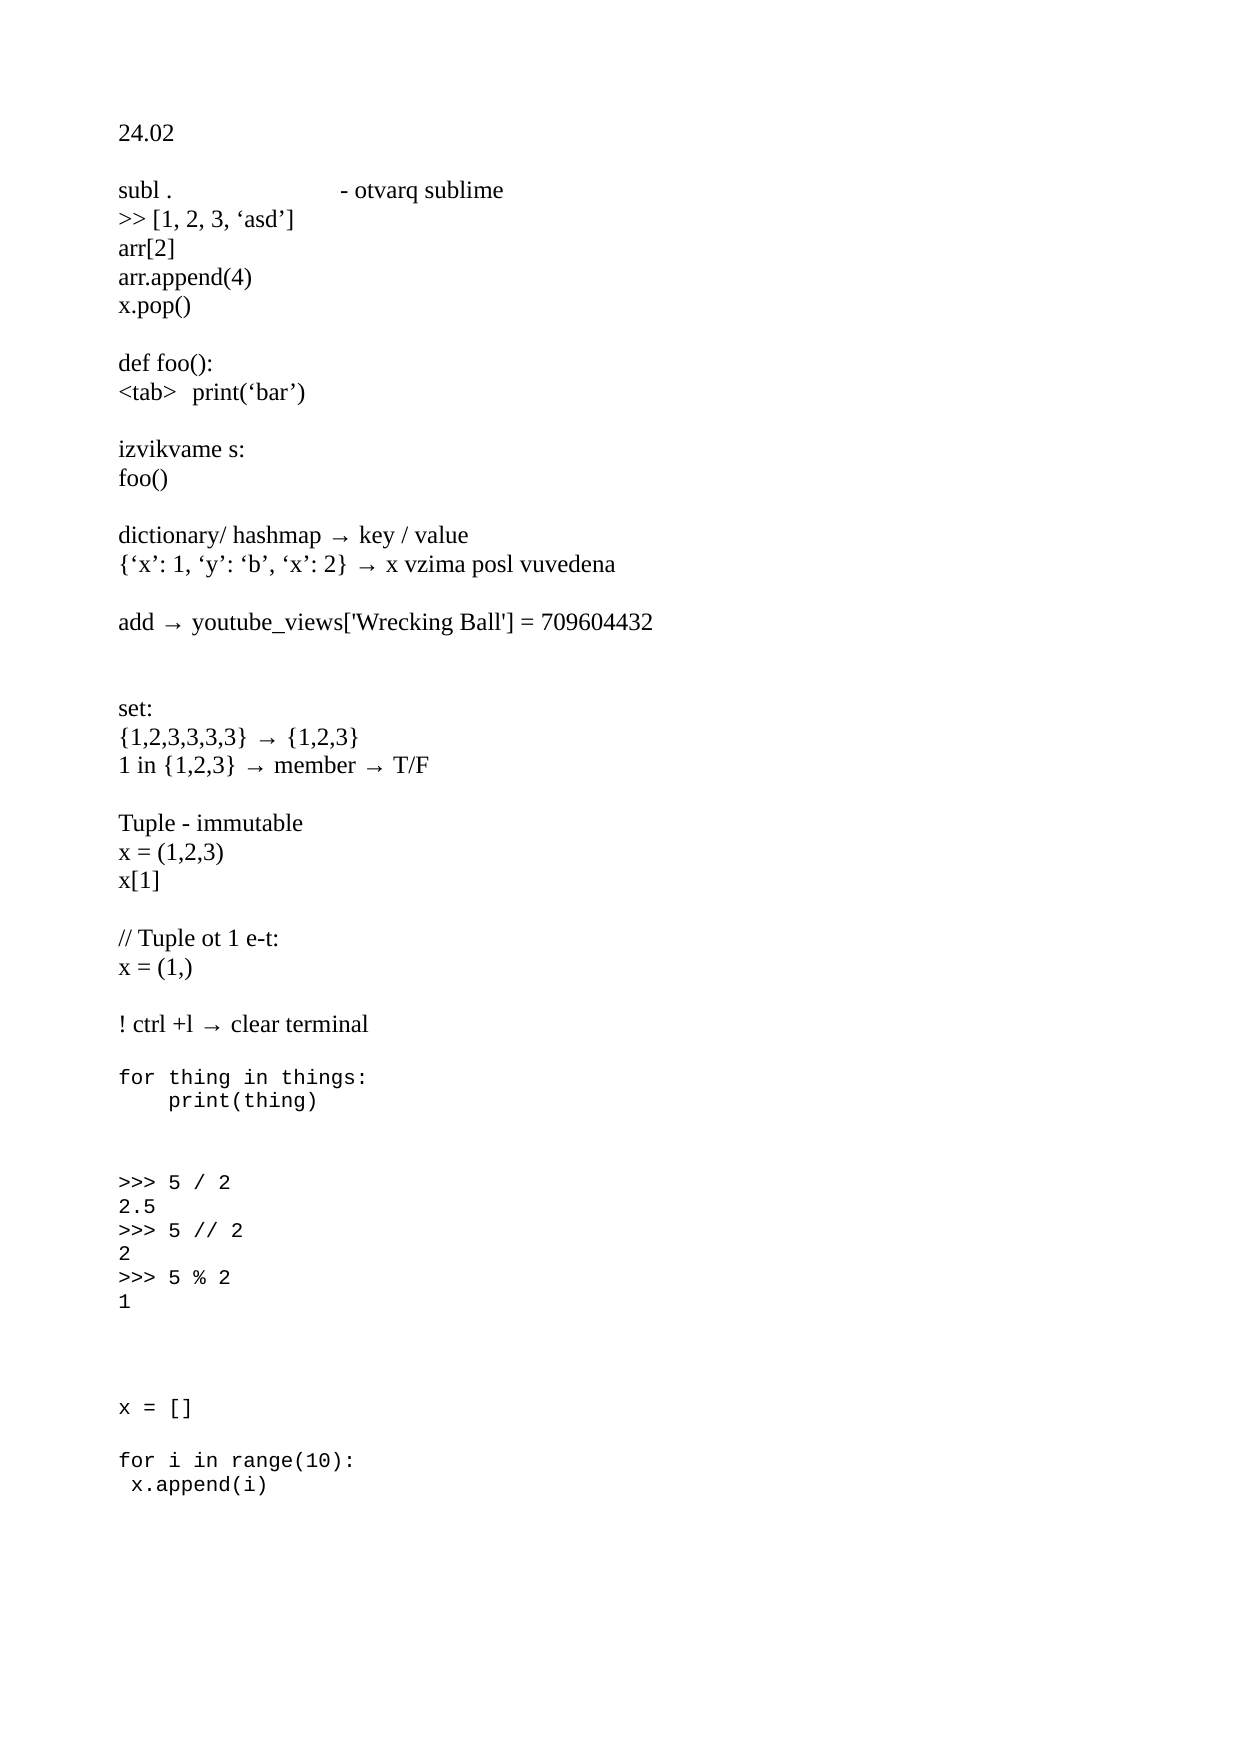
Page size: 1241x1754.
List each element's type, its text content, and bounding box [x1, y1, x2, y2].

text {1,2,3,3,3,3} → {1,2,3} [118, 722, 1122, 751]
text add → youtube_views['Wrecking Ball'] = 709604432 [118, 607, 1122, 636]
text 24.02 [118, 118, 1122, 147]
text for thing in things: [118, 1067, 1122, 1091]
text // Tuple ot 1 e-t: [118, 923, 1122, 952]
text print(thing) [118, 1091, 1122, 1114]
text >>> 5 / 2 [118, 1172, 1122, 1196]
text x.pop() [118, 291, 1122, 319]
text dictionary/ hashmap → key / value [118, 521, 1122, 549]
text subl . - otvarq sublime [118, 176, 1122, 204]
text x = [] [118, 1397, 1122, 1421]
text Tuple - immutable [118, 808, 1122, 837]
text izvikvame s: [118, 434, 1122, 463]
text def foo(): [118, 348, 1122, 377]
text for i in range(10): x.append(i) [118, 1450, 1122, 1497]
text ! ctrl +l → clear terminal [118, 1009, 1122, 1038]
text {‘x’: 1, ‘y’: ‘b’, ‘x’: 2} → x vzima posl vuvedena [118, 549, 1122, 578]
text x[1] [118, 866, 1122, 894]
text 2.5 [118, 1196, 1122, 1220]
text arr.append(4) [118, 262, 1122, 291]
text foo() [118, 463, 1122, 492]
text >>> 5 // 2 [118, 1220, 1122, 1243]
text set: [118, 693, 1122, 722]
text x = (1,) [118, 952, 1122, 981]
text 1 in {1,2,3} → member → T/F [118, 751, 1122, 779]
text <tab> print(‘bar’) [118, 377, 1122, 406]
text 2 >>> 5 % 2 1 [118, 1243, 1122, 1314]
text >> [1, 2, 3, ‘asd’] [118, 204, 1122, 233]
text x = (1,2,3) [118, 837, 1122, 866]
text arr[2] [118, 233, 1122, 262]
